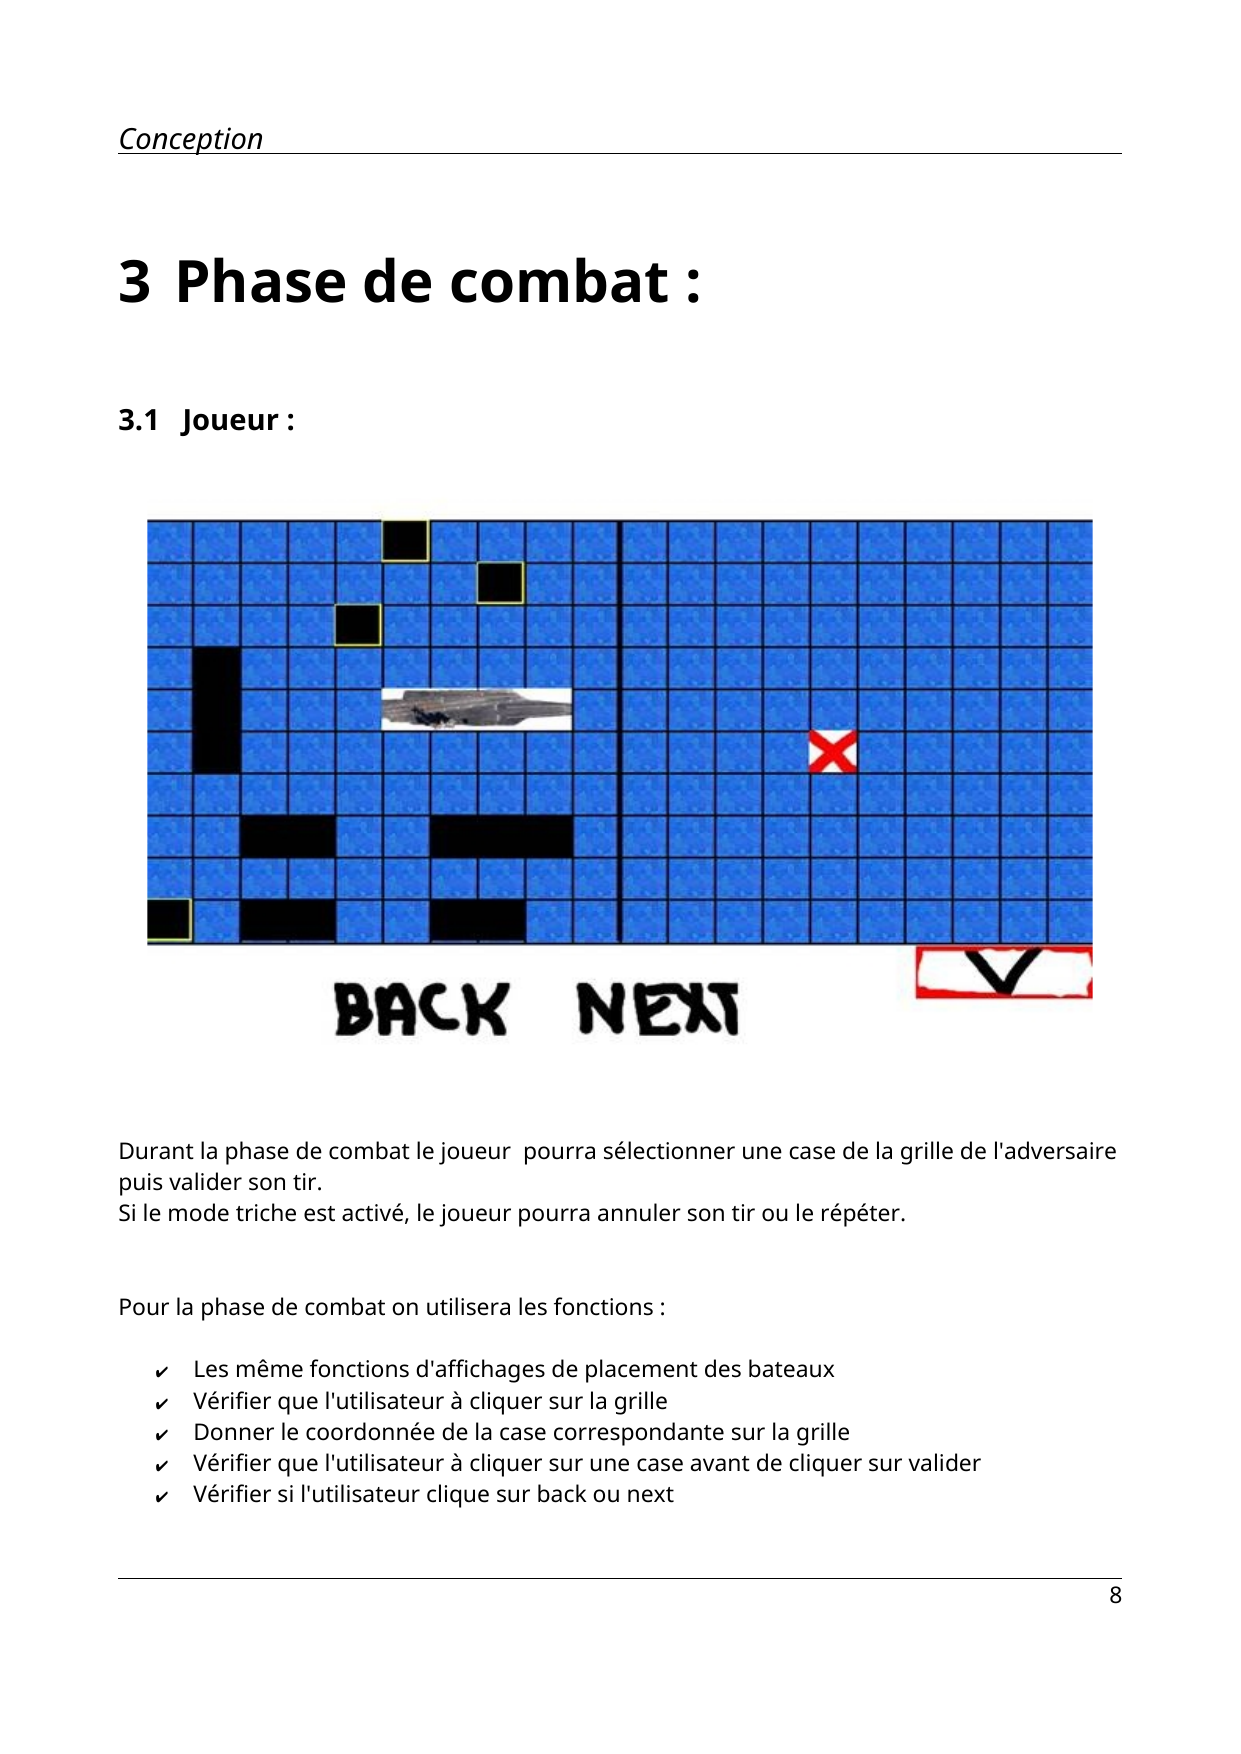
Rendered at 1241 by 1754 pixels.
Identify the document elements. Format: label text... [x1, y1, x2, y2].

text Pour la phase de combat on utilisera les fonctions : [118, 1291, 1122, 1322]
list Donner le coordonnée de la case correspondante sur la grille [156, 1416, 1122, 1447]
text Si le mode triche est activé, le joueur pourra annuler son tir ou le répéter. [118, 1197, 1122, 1228]
picture [147, 478, 1093, 1104]
list Vérifier que l'utilisateur à cliquer sur la grille [156, 1385, 1122, 1416]
text Durant la phase de combat le joueur pourra sélectionner une case de la grille de l'adversaire puis valider son tir. [118, 1135, 1122, 1197]
list Vérifier que l'utilisateur à cliquer sur une case avant de cliquer sur valider [156, 1447, 1122, 1478]
list Vérifier si l'utilisateur clique sur back ou next [156, 1478, 1122, 1510]
list Les même fonctions d'affichages de placement des bateaux [156, 1353, 1122, 1385]
subtitle Joueur : [118, 399, 1122, 439]
subtitle Phase de combat : [118, 241, 1122, 320]
